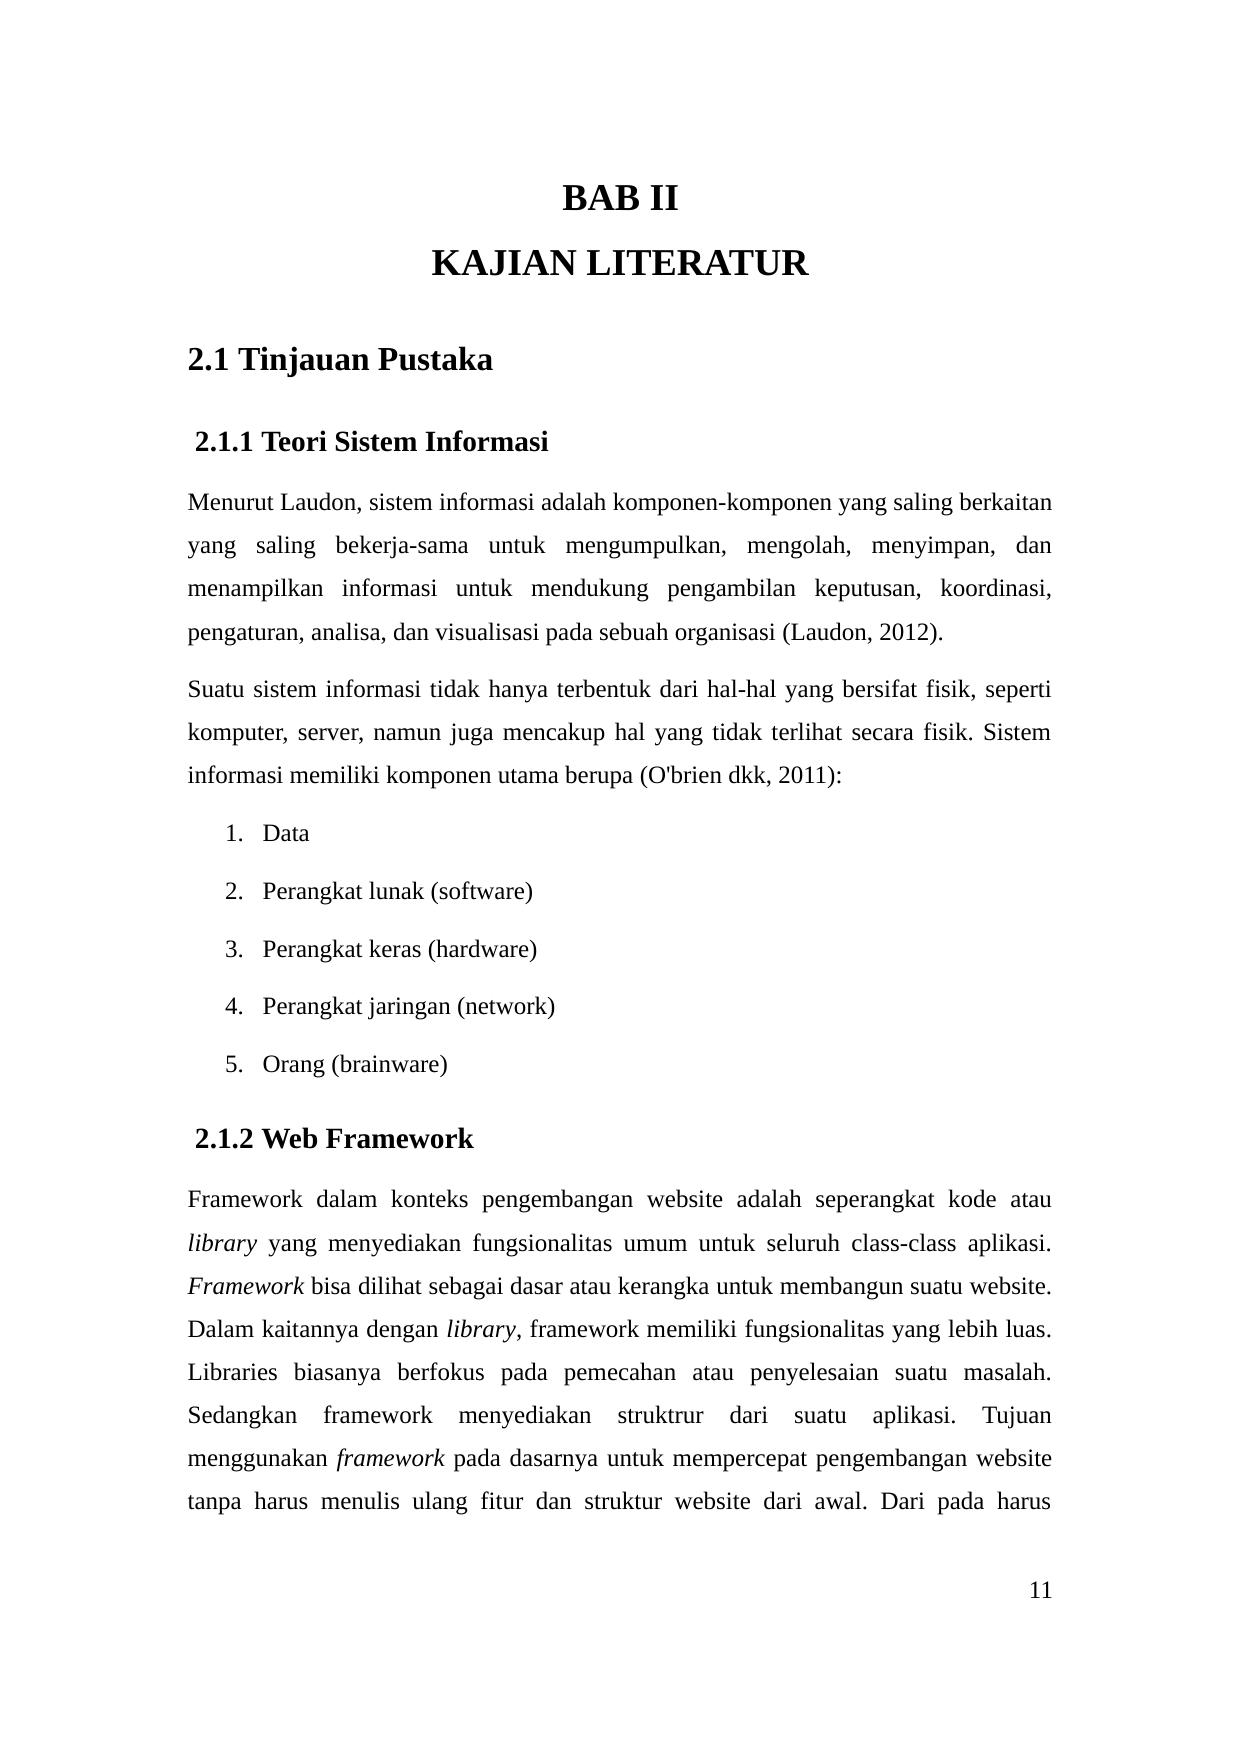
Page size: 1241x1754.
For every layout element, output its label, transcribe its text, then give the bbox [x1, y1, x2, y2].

list Orang (brainware) [225, 1049, 1053, 1078]
subtitle Teori Sistem Informasi [187, 424, 1053, 458]
subtitle BAB II KAJIAN LITERATUR [187, 175, 1053, 284]
text Suatu sistem informasi tidak hanya terbentuk dari hal-hal yang bersifat fisik, seperti komputer, server, namun juga mencakup hal yang tidak terlihat secara fisik. Sistem informasi memiliki komponen utama berupa (O'brien dkk, 2011): [187, 674, 1053, 789]
subtitle Web Framework [187, 1121, 1053, 1155]
text Menurut Laudon, sistem informasi adalah komponen-komponen yang saling berkaitan yang saling bekerja-sama untuk mengumpulkan, mengolah, menyimpan, dan menampilkan informasi untuk mendukung pengambilan keputusan, koordinasi, pengaturan, analisa, dan visualisasi pada sebuah organisasi (Laudon, 2012). [187, 487, 1053, 645]
list Perangkat lunak (software) [225, 876, 1053, 905]
list Data [225, 818, 1053, 847]
list Perangkat jaringan (network) [225, 991, 1053, 1020]
list Perangkat keras (hardware) [225, 934, 1053, 962]
text Framework dalam konteks pengembangan website adalah seperangkat kode atau library yang menyediakan fungsionalitas umum untuk seluruh class-class aplikasi. Framework bisa dilihat sebagai dasar atau kerangka untuk membangun suatu website. Dalam kaitannya dengan library, framework memiliki fungsionalitas yang lebih luas. Libraries biasanya berfokus pada pemecahan atau penyelesaian suatu masalah. Sedangkan framework menyediakan struktrur dari suatu aplikasi. Tujuan menggunakan framework pada dasarnya untuk mempercepat pengembangan website tanpa harus menulis ulang fitur dan struktur website dari awal. Dari pada harus [187, 1184, 1053, 1515]
subtitle Tinjauan Pustaka [187, 339, 1053, 378]
